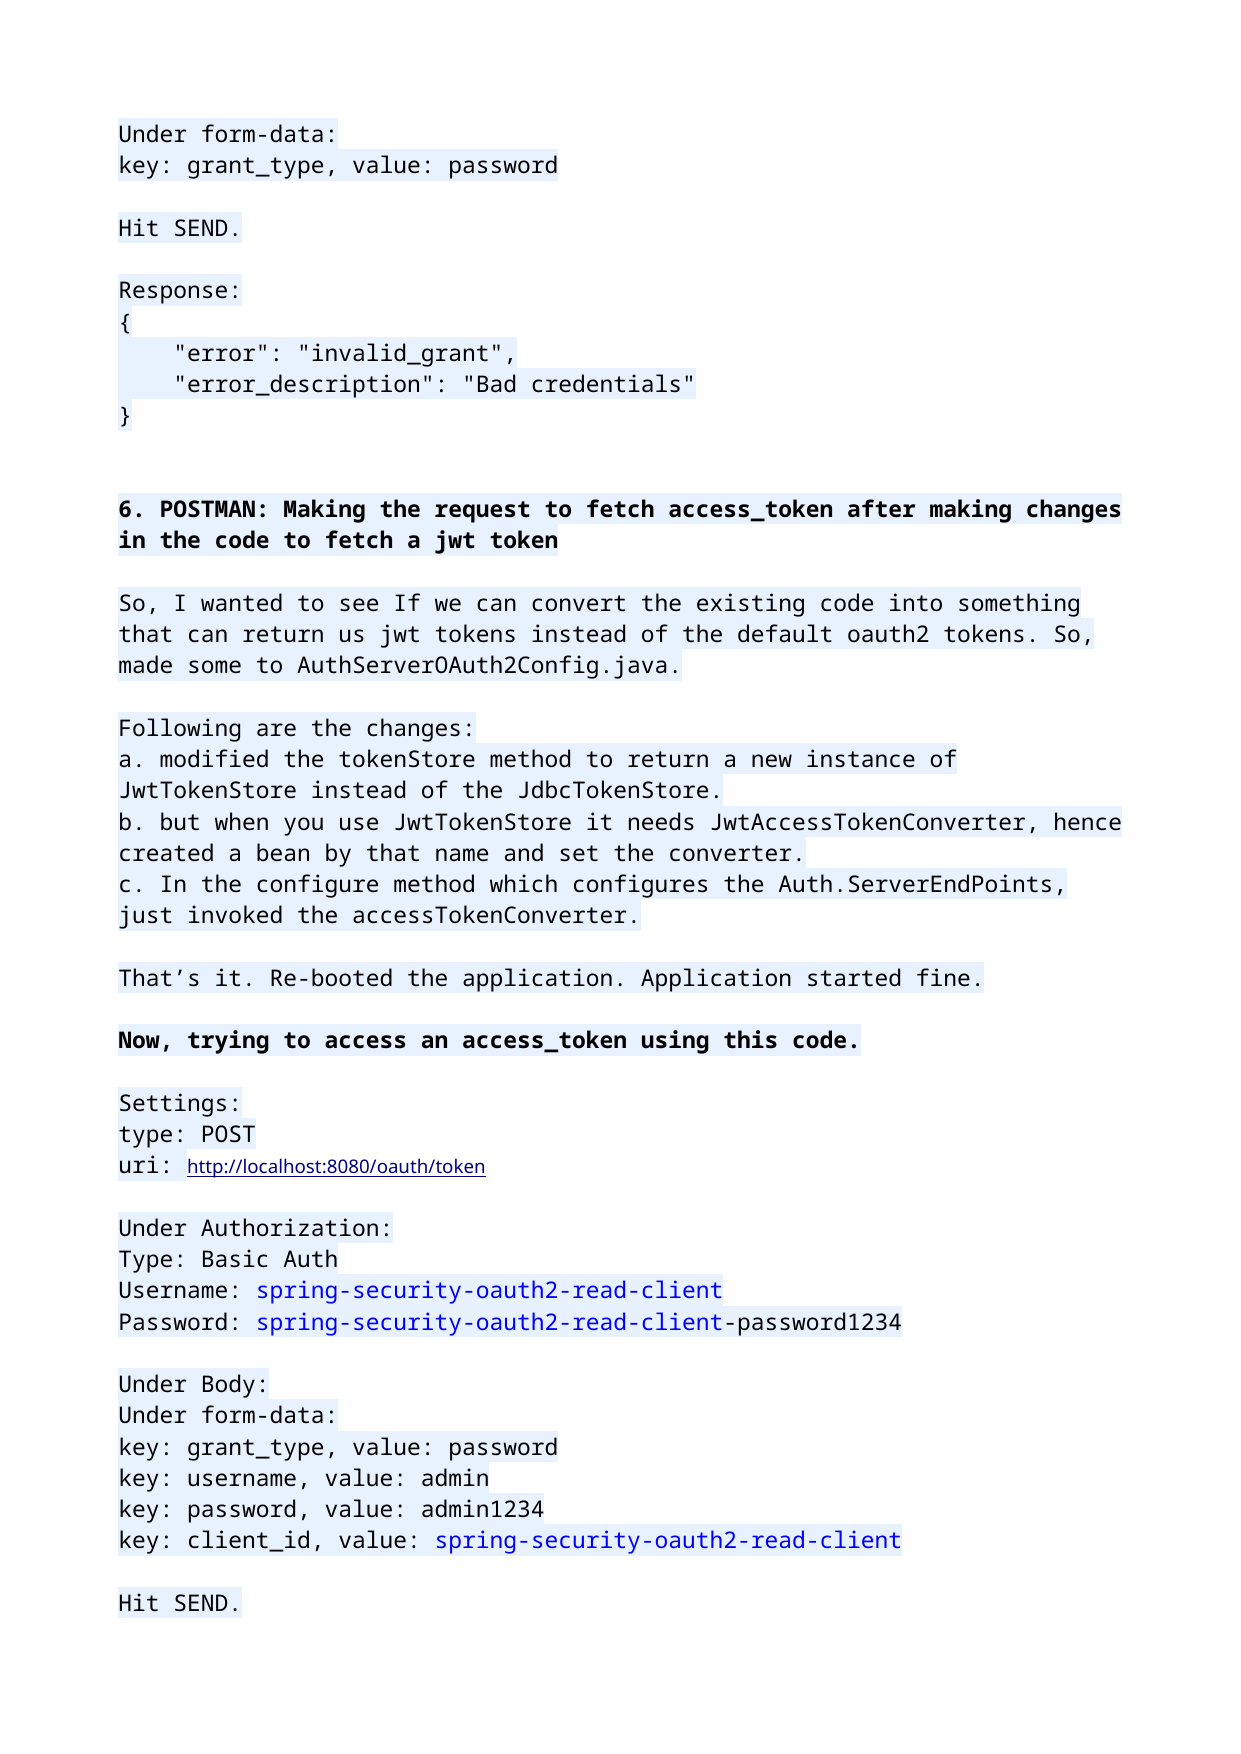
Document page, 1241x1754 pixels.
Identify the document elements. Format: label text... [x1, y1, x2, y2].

text Password: spring-security-oauth2-read-client-password1234 [118, 1306, 1122, 1337]
text key: grant_type, value: password [118, 1431, 1122, 1462]
text Following are the changes: [118, 712, 1122, 743]
text "error": "invalid_grant", [118, 337, 1122, 368]
text uri: http://localhost:8080/oauth/token [118, 1149, 1122, 1181]
text { [118, 306, 1122, 337]
text b. but when you use JwtTokenStore it needs JwtAccessTokenConverter, hence created a bean by that name and set the converter. [118, 806, 1122, 868]
text Under Body: [118, 1368, 1122, 1399]
text } [118, 399, 1122, 431]
text a. modified the tokenStore method to return a new instance of JwtTokenStore instead of the JdbcTokenStore. [118, 743, 1122, 806]
text 6. POSTMAN: Making the request to fetch access_token after making changes in the code to fetch a jwt token [118, 493, 1122, 556]
text Type: Basic Auth [118, 1243, 1122, 1274]
text key: username, value: admin [118, 1462, 1122, 1493]
text So, I wanted to see If we can convert the existing code into something that can return us jwt tokens instead of the default oauth2 tokens. So, made some to AuthServerOAuth2Config.java. [118, 587, 1122, 681]
text Hit SEND. [118, 1587, 1122, 1618]
text c. In the configure method which configures the Auth.ServerEndPoints, just invoked the accessTokenConverter. [118, 868, 1122, 931]
text "error_description": "Bad credentials" [118, 368, 1122, 399]
text key: client_id, value: spring-security-oauth2-read-client [118, 1524, 1122, 1556]
text Username: spring-security-oauth2-read-client [118, 1274, 1122, 1306]
text That’s it. Re-booted the application. Application started fine. [118, 962, 1122, 993]
text Under form-data: [118, 118, 1122, 149]
text Under Authorization: [118, 1212, 1122, 1243]
text key: password, value: admin1234 [118, 1493, 1122, 1524]
text Response: [118, 274, 1122, 306]
text Hit SEND. [118, 212, 1122, 243]
text Settings: [118, 1087, 1122, 1118]
text Under form-data: [118, 1399, 1122, 1431]
text Now, trying to access an access_token using this code. [118, 1024, 1122, 1056]
text type: POST [118, 1118, 1122, 1149]
text key: grant_type, value: password [118, 149, 1122, 181]
